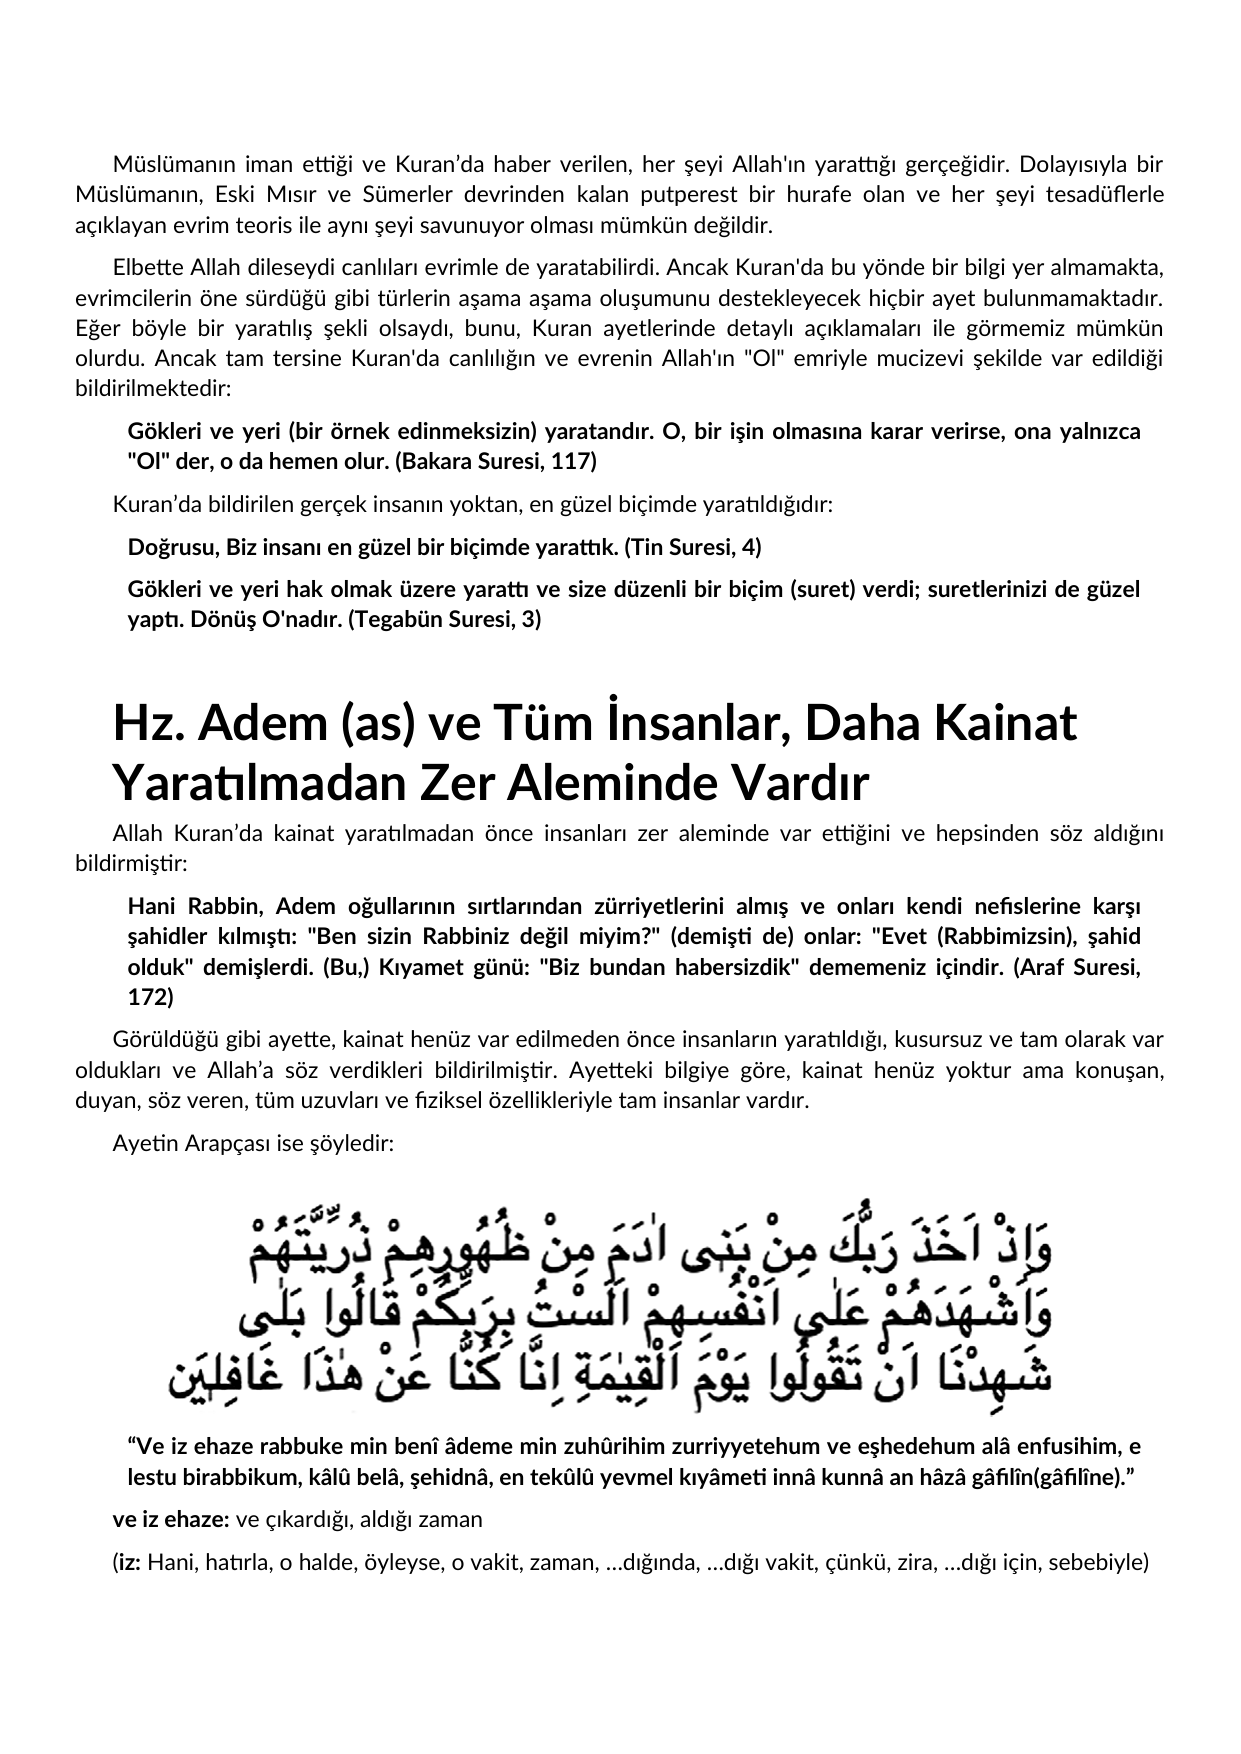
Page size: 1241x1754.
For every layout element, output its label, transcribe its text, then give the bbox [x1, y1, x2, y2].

text Hani Rabbin, Adem oğullarının sırtlarından zürriyetlerini almış ve onları kendi nefislerine karşı şahidler kılmıştı: "Ben sizin Rabbiniz değil miyim?" (demişti de) onlar: "Evet (Rabbimizsin), şahid olduk" demişlerdi. (Bu,) Kıyamet günü: "Biz bundan habersizdik" dememeniz içindir. (Araf Suresi, 172) [127, 892, 1143, 1010]
text (iz: Hani, hatırla, o halde, öyleyse, o vakit, zaman, …dığında, …dığı vakit, çünkü, zira, …dığı için, sebebiyle) [75, 1548, 1165, 1575]
text ve iz ehaze: ve çıkardığı, aldığı zaman [75, 1505, 1165, 1533]
text Gökleri ve yeri (bir örnek edinmeksizin) yaratandır. O, bir işin olmasına karar verirse, ona yalnızca "Ol" der, o da hemen olur. (Bakara Suresi, 117) [127, 417, 1143, 474]
text Doğrusu, Biz insanı en güzel bir biçimde yarattık. (Tin Suresi, 4) [127, 532, 1143, 560]
text Müslümanın iman ettiği ve Kuran’da haber verilen, her şeyi Allah'ın yarattığı gerçeğidir. Dolayısıyla bir Müslümanın, Eski Mısır ve Sümerler devrinden kalan putperest bir hurafe olan ve her şeyi tesadüflerle açıklayan evrim teoris ile aynı şeyi savunuyor olması mümkün değildir. [75, 150, 1165, 238]
text Ayetin Arapçası ise şöyledir: [75, 1128, 1165, 1156]
text Görüldüğü gibi ayette, kainat henüz var edilmeden önce insanların yaratıldığı, kusursuz ve tam olarak var oldukları ve Allah’a söz verdikleri bildirilmiştir. Ayetteki bilgiye göre, kainat henüz yoktur ama konuşan, duyan, söz veren, tüm uzuvları ve fiziksel özellikleriyle tam insanlar vardır. [75, 1025, 1165, 1113]
text Gökleri ve yeri hak olmak üzere yarattı ve size düzenli bir biçim (suret) verdi; suretlerinizi de güzel yaptı. Dönüş O'nadır. (Tegabün Suresi, 3) [127, 575, 1143, 633]
picture [112, 1171, 1126, 1417]
text Kuran’da bildirilen gerçek insanın yoktan, en güzel biçimde yaratıldığıdır: [75, 489, 1165, 517]
text “Ve iz ehaze rabbuke min benî âdeme min zuhûrihim zurriyyetehum ve eşhedehum alâ enfusihim, e lestu birabbikum, kâlû belâ, şehidnâ, en tekûlû yevmel kıyâmeti innâ kunnâ an hâzâ gâfilîn(gâfilîne).” [127, 1432, 1143, 1490]
text Elbette Allah dileseydi canlıları evrimle de yaratabilirdi. Ancak Kuran'da bu yönde bir bilgi yer almamakta, evrimcilerin öne sürdüğü gibi türlerin aşama aşama oluşumunu destekleyecek hiçbir ayet bulunmamaktadır. Eğer böyle bir yaratılış şekli olsaydı, bunu, Kuran ayetlerinde detaylı açıklamaları ile görmemiz mümkün olurdu. Ancak tam tersine Kuran'da canlılığın ve evrenin Allah'ın "Ol" emriyle mucizevi şekilde var edildiği bildirilmektedir: [75, 253, 1165, 401]
subtitle Hz. Adem (as) ve Tüm İnsanlar, Daha Kainat Yaratılmadan Zer Aleminde Vardır [112, 691, 1165, 811]
text Allah Kuran’da kainat yaratılmadan önce insanları zer aleminde var ettiğini ve hepsinden söz aldığını bildirmiştir: [75, 819, 1165, 877]
